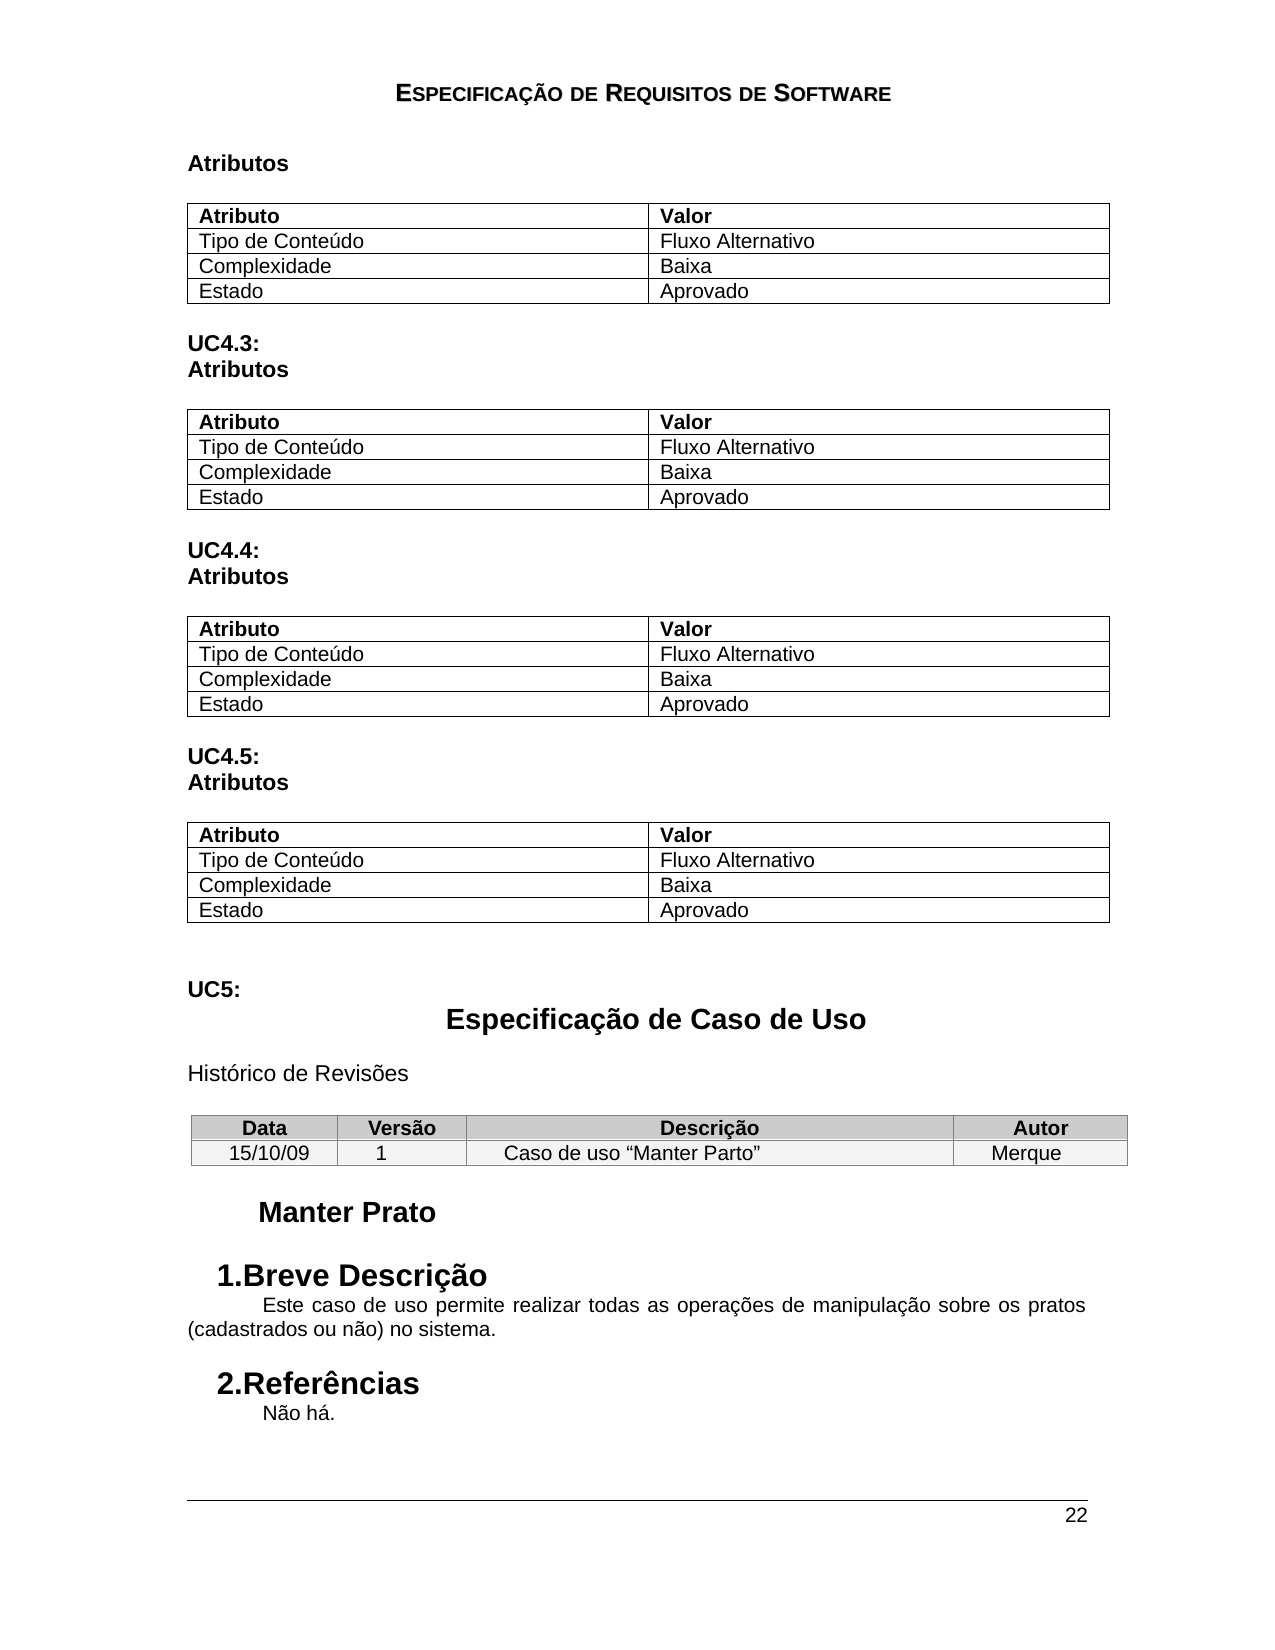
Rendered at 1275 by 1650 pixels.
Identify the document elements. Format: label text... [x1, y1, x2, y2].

table_header Valor [649, 204, 1109, 228]
table_cell Complexidade [188, 873, 648, 897]
text Histórico de Revisões [187, 1060, 1088, 1086]
text UC5: [187, 976, 1088, 1002]
text Atributos [187, 563, 1088, 589]
table_cell Merque [954, 1141, 1127, 1164]
text Atributos [187, 150, 1088, 176]
table_header Valor [649, 617, 1109, 641]
table_cell 15/10/09 [192, 1141, 337, 1164]
table_header Autor [954, 1116, 1127, 1139]
table_cell Estado [188, 692, 648, 716]
table_cell Estado [188, 279, 648, 303]
table_cell Estado [188, 485, 648, 509]
table_cell 1 [338, 1141, 466, 1164]
text Atributos [187, 769, 1088, 796]
table_header Atributo [188, 204, 648, 228]
table_cell Caso de uso “Manter Parto” [467, 1141, 953, 1164]
table_header Atributo [188, 617, 648, 641]
table_cell Complexidade [188, 667, 648, 691]
table_cell Baixa [649, 254, 1109, 278]
table_cell Aprovado [649, 485, 1109, 509]
table_cell Tipo de Conteúdo [188, 642, 648, 666]
table_header Atributo [188, 410, 648, 434]
table_cell Fluxo Alternativo [649, 229, 1109, 253]
text UC4.3: [187, 330, 1088, 356]
table_cell Tipo de Conteúdo [188, 435, 648, 459]
table_header Data [192, 1116, 337, 1139]
table_header Versão [338, 1116, 466, 1139]
table_cell Aprovado [649, 692, 1109, 716]
table_cell Baixa [649, 460, 1109, 484]
table_header Atributo [188, 823, 648, 847]
table_header Valor [649, 823, 1109, 847]
subtitle Breve Descrição [187, 1257, 1088, 1293]
text Não há. [187, 1401, 1088, 1425]
table_cell Tipo de Conteúdo [188, 848, 648, 872]
table_cell Complexidade [188, 254, 648, 278]
table_cell Fluxo Alternativo [649, 642, 1109, 666]
text UC4.5: [187, 743, 1088, 769]
table_cell Aprovado [649, 898, 1109, 922]
table_cell Tipo de Conteúdo [188, 229, 648, 253]
text Especificação de Caso de Uso [225, 1002, 1088, 1036]
subtitle Referências [187, 1365, 1088, 1401]
table_cell Baixa [649, 873, 1109, 897]
table_header Valor [649, 410, 1109, 434]
table_cell Baixa [649, 667, 1109, 691]
text UC4.4: [187, 537, 1088, 563]
table_cell Fluxo Alternativo [649, 848, 1109, 872]
table_cell Aprovado [649, 279, 1109, 303]
table_cell Fluxo Alternativo [649, 435, 1109, 459]
text Manter Prato [187, 1195, 1088, 1228]
table_cell Complexidade [188, 460, 648, 484]
table_cell Estado [188, 898, 648, 922]
text Este caso de uso permite realizar todas as operações de manipulação sobre os pratos (cadastrados ou não) no sistema. [187, 1293, 1088, 1341]
table_header Descrição [467, 1116, 953, 1139]
text Atributos [187, 356, 1088, 383]
